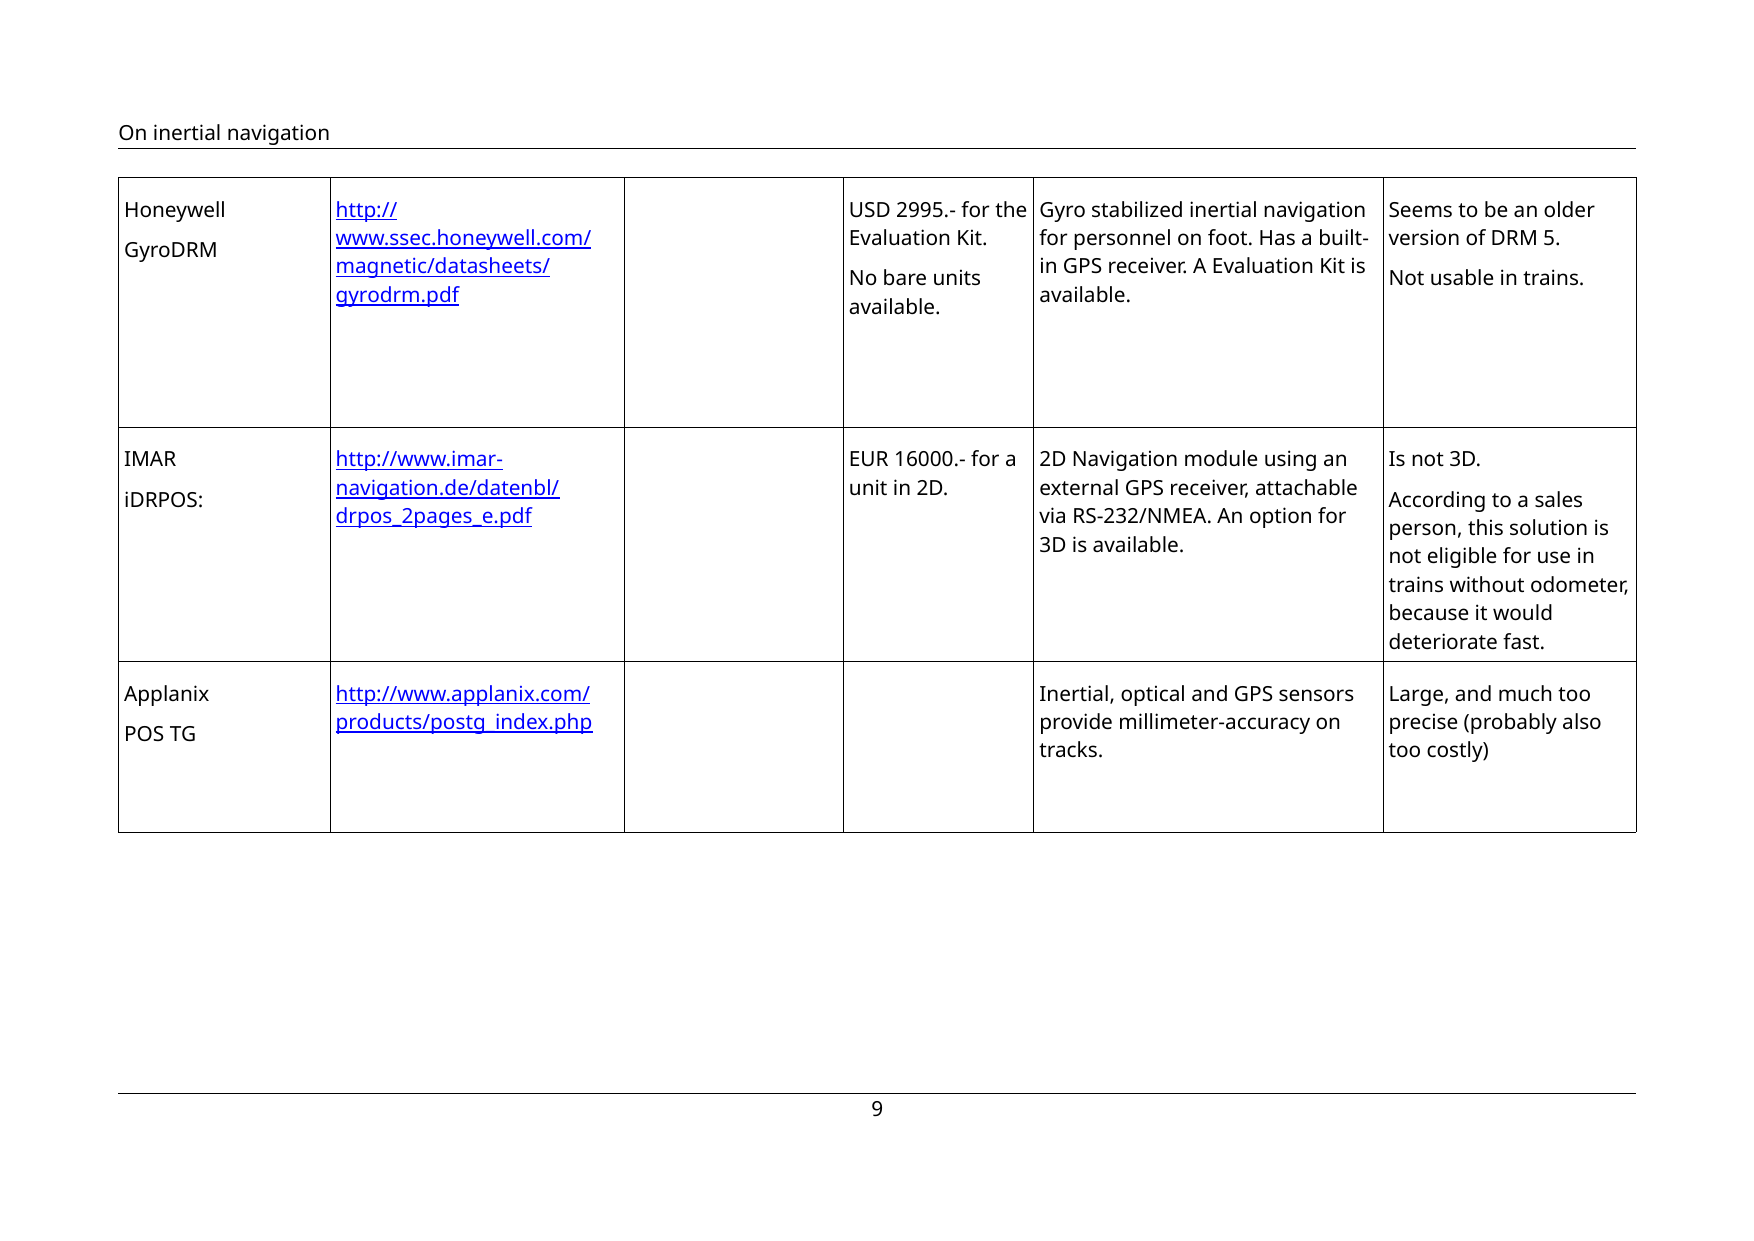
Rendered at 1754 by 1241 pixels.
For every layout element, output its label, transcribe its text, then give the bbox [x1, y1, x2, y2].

table_cell USD 2995.- for the Evaluation Kit. No bare units available. [844, 178, 1033, 427]
table_cell http://www.ssec.honeywell.com/magnetic/datasheets/gyrodrm.pdf [331, 178, 624, 427]
table_cell http://www.applanix.com/products/postg_index.php [331, 662, 624, 832]
table_cell Honeywell GyroDRM [119, 178, 330, 427]
table_cell Inertial, optical and GPS sensors provide millimeter-accuracy on tracks. [1034, 662, 1383, 832]
table_cell Applanix POS TG [119, 662, 330, 832]
table_cell [625, 662, 843, 832]
table_cell IMAR iDRPOS: [119, 428, 330, 661]
table_cell 2D Navigation module using an external GPS receiver, attachable via RS-232/NMEA. An option for 3D is available. [1034, 428, 1383, 661]
table_cell Is not 3D. According to a sales person, this solution is not eligible for use in trains without odometer, because it would deteriorate fast. [1384, 428, 1636, 661]
table_cell Large, and much too precise (probably also too costly) [1384, 662, 1636, 832]
table_cell [844, 662, 1033, 832]
table_cell Gyro stabilized inertial navigation for personnel on foot. Has a built-in GPS receiver. A Evaluation Kit is available. [1034, 178, 1383, 427]
table_cell EUR 16000.- for a unit in 2D. [844, 428, 1033, 661]
table_cell [625, 178, 843, 427]
table_cell Seems to be an older version of DRM 5. Not usable in trains. [1384, 178, 1636, 427]
table_cell [625, 428, 843, 661]
table_cell http://www.imar-navigation.de/datenbl/drpos_2pages_e.pdf [331, 428, 624, 661]
